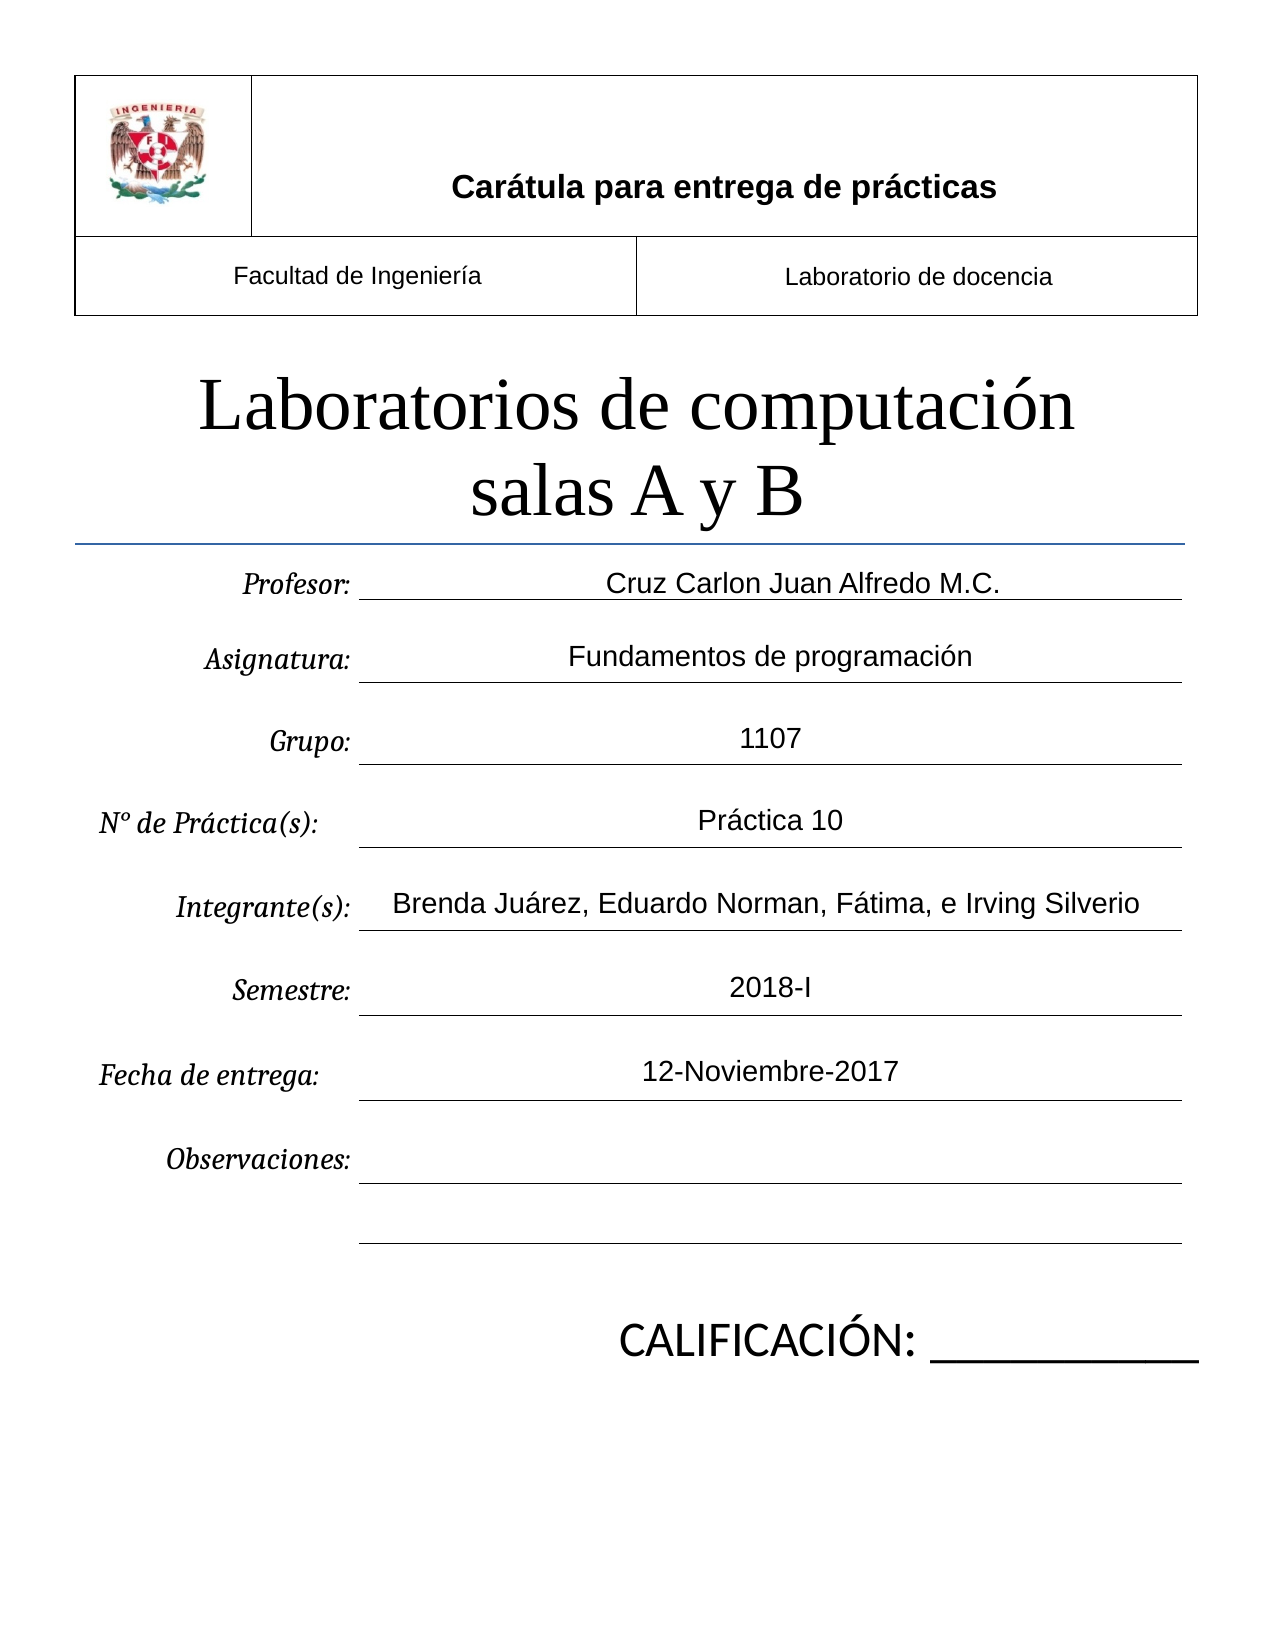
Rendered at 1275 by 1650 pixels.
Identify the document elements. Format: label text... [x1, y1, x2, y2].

table_cell Asignatura: [93, 599, 359, 681]
table_cell Semestre: [93, 930, 359, 1015]
text salas A y B [75, 445, 1200, 532]
table_cell N° de Práctica(s): [93, 764, 359, 847]
table_cell 1107 [359, 683, 1182, 763]
table_cell Práctica 10 [359, 765, 1182, 847]
table_cell [359, 1184, 1182, 1242]
table_cell Grupo: [93, 681, 359, 763]
table_cell 12-Noviembre-2017 [359, 1016, 1182, 1099]
table_cell [93, 1183, 359, 1242]
table_header [76, 76, 251, 236]
table_cell Fundamentos de programación [359, 600, 1182, 681]
table_cell Brenda Juárez, Eduardo Norman, Fátima, e Irving Silverio [359, 848, 1182, 930]
table_cell Facultad de Ingeniería [76, 237, 636, 315]
table_cell Observaciones: [93, 1100, 359, 1182]
table_cell 2018-I [359, 931, 1182, 1015]
table_cell Fecha de entrega: [93, 1015, 359, 1099]
text CALIFICACIÓN: __________ [75, 1304, 1200, 1370]
text Laboratorios de computación [75, 316, 1200, 445]
table_header Cruz Carlon Juan Alfredo M.C. [359, 560, 1182, 599]
table_cell [359, 1101, 1182, 1182]
table_cell Laboratorio de docencia [637, 237, 1197, 315]
table_header Profesor: [93, 560, 359, 599]
table_cell Integrante(s): [93, 847, 359, 930]
table_header Carátula para entrega de prácticas [252, 76, 1197, 236]
